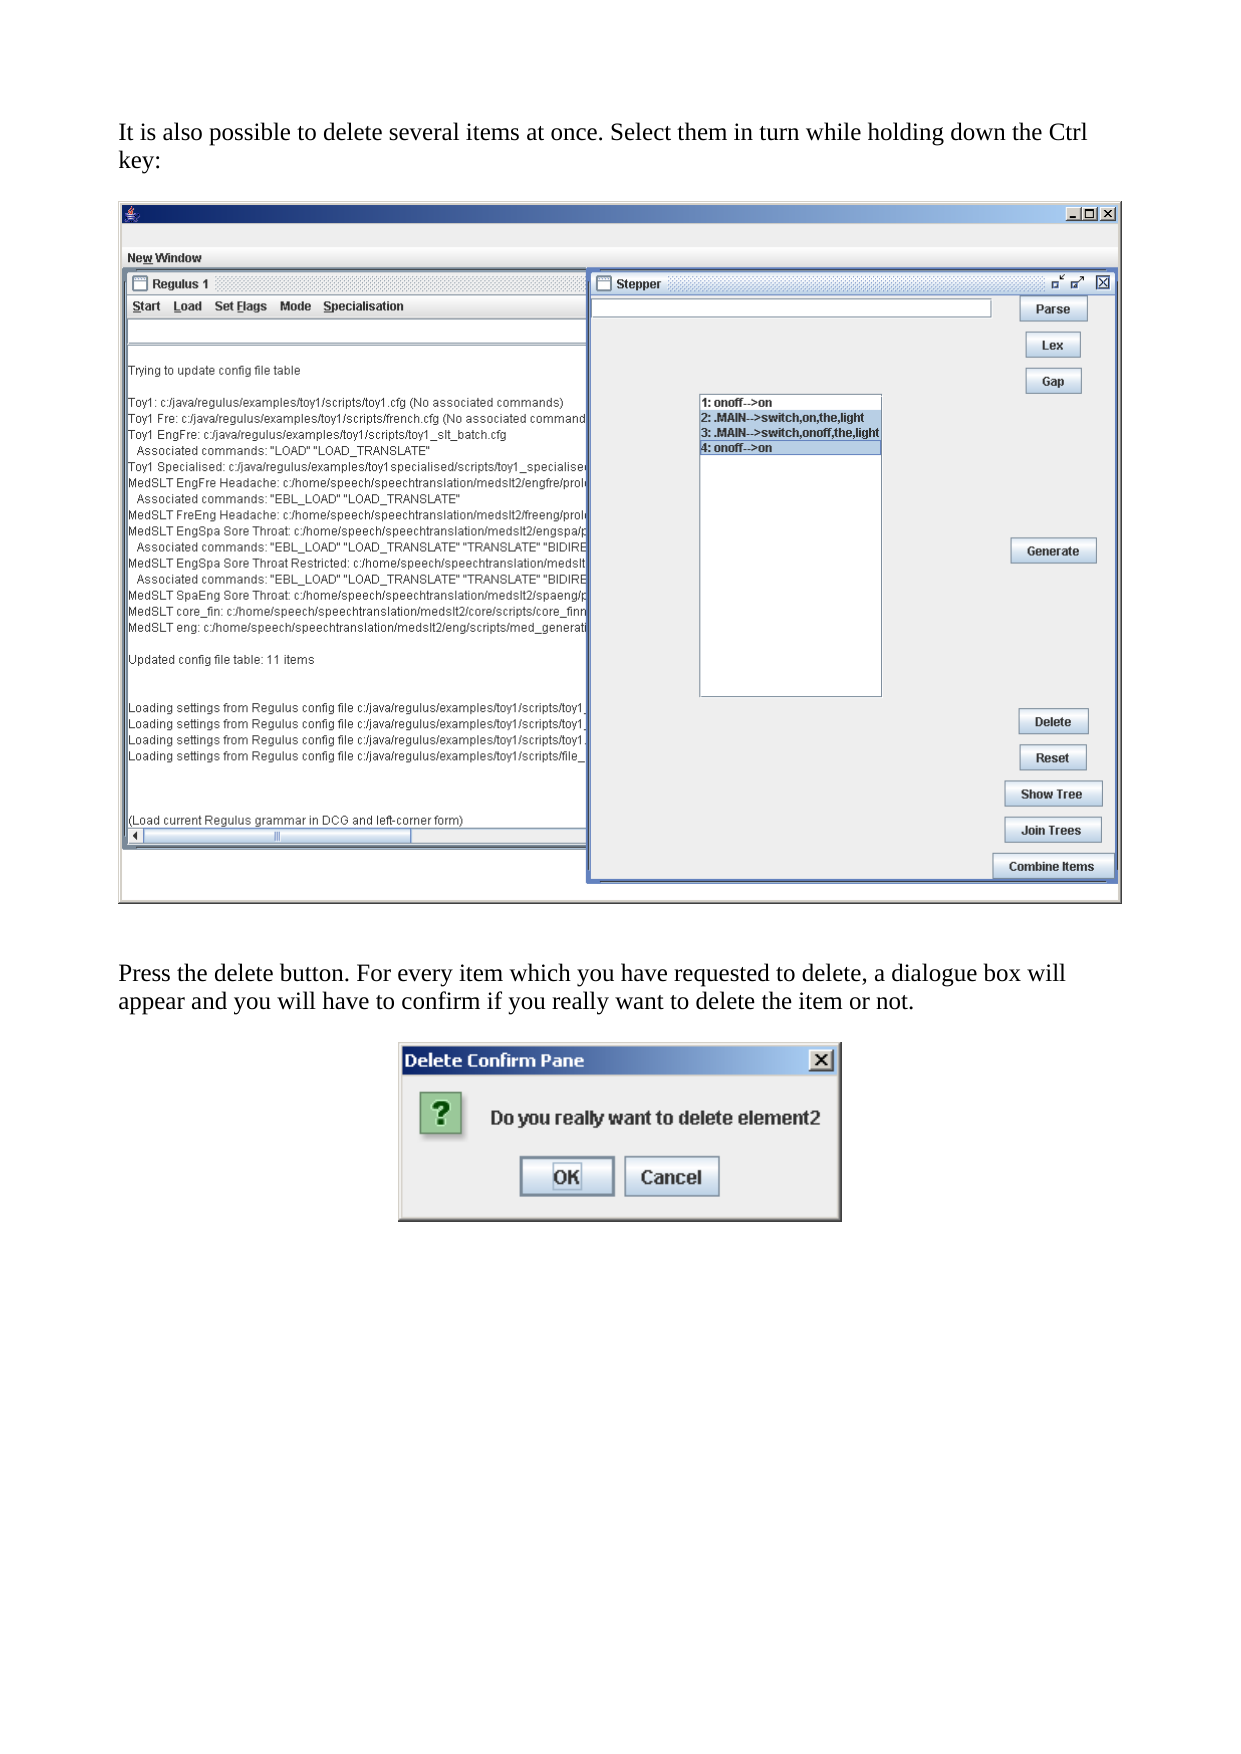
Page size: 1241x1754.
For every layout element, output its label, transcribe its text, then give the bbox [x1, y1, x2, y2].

picture [398, 1042, 842, 1222]
text Press the delete button. For every item which you have requested to delete, a dialogue box will appear and you will have to confirm if you really want to delete the item or not. [118, 959, 1122, 1015]
text It is also possible to delete several items at once. Select them in turn while holding down the Ctrl key: [118, 118, 1122, 173]
picture [118, 201, 1122, 904]
